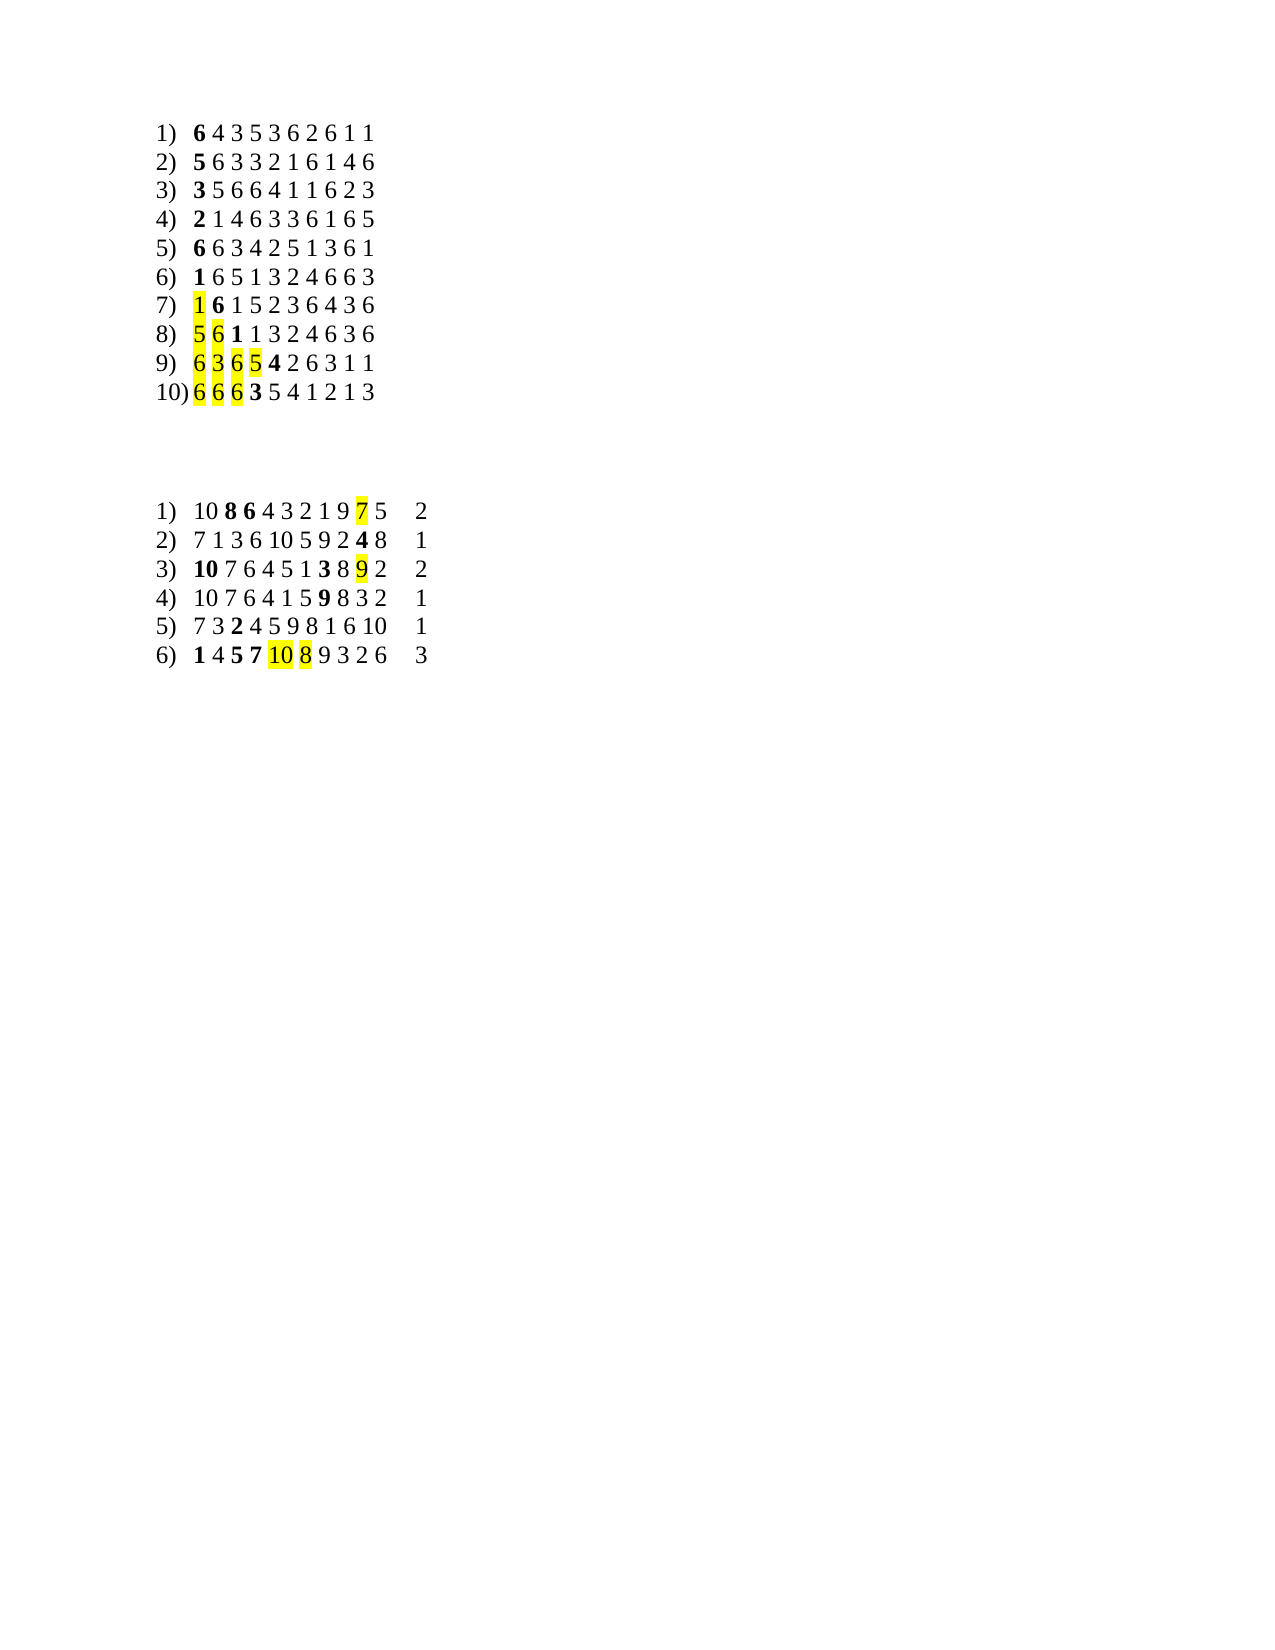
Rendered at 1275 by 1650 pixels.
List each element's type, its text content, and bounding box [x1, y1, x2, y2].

list 10 7 6 4 5 1 3 8 9 2 2 [156, 554, 1157, 583]
list 1 6 5 1 3 2 4 6 6 3 [156, 262, 1157, 291]
list 7 1 3 6 10 5 9 2 4 8 1 [156, 525, 1157, 554]
list 1 6 1 5 2 3 6 4 3 6 [156, 291, 1157, 319]
list 10 7 6 4 1 5 9 8 3 2 1 [156, 583, 1157, 611]
list 5 6 3 3 2 1 6 1 4 6 [156, 147, 1157, 176]
list 3 5 6 6 4 1 1 6 2 3 [156, 176, 1157, 204]
list 5 6 1 1 3 2 4 6 3 6 [156, 319, 1157, 348]
list 6 3 6 5 4 2 6 3 1 1 [156, 348, 1157, 377]
list 6 6 6 3 5 4 1 2 1 3 [156, 377, 1157, 406]
list 7 3 2 4 5 9 8 1 6 10 1 [156, 611, 1157, 640]
list 10 8 6 4 3 2 1 9 7 5 2 [156, 496, 1157, 525]
list 1 4 5 7 10 8 9 3 2 6 3 [156, 640, 1157, 669]
list 2 1 4 6 3 3 6 1 6 5 [156, 204, 1157, 233]
list 6 6 3 4 2 5 1 3 6 1 [156, 233, 1157, 262]
list 6 4 3 5 3 6 2 6 1 1 [156, 118, 1157, 147]
